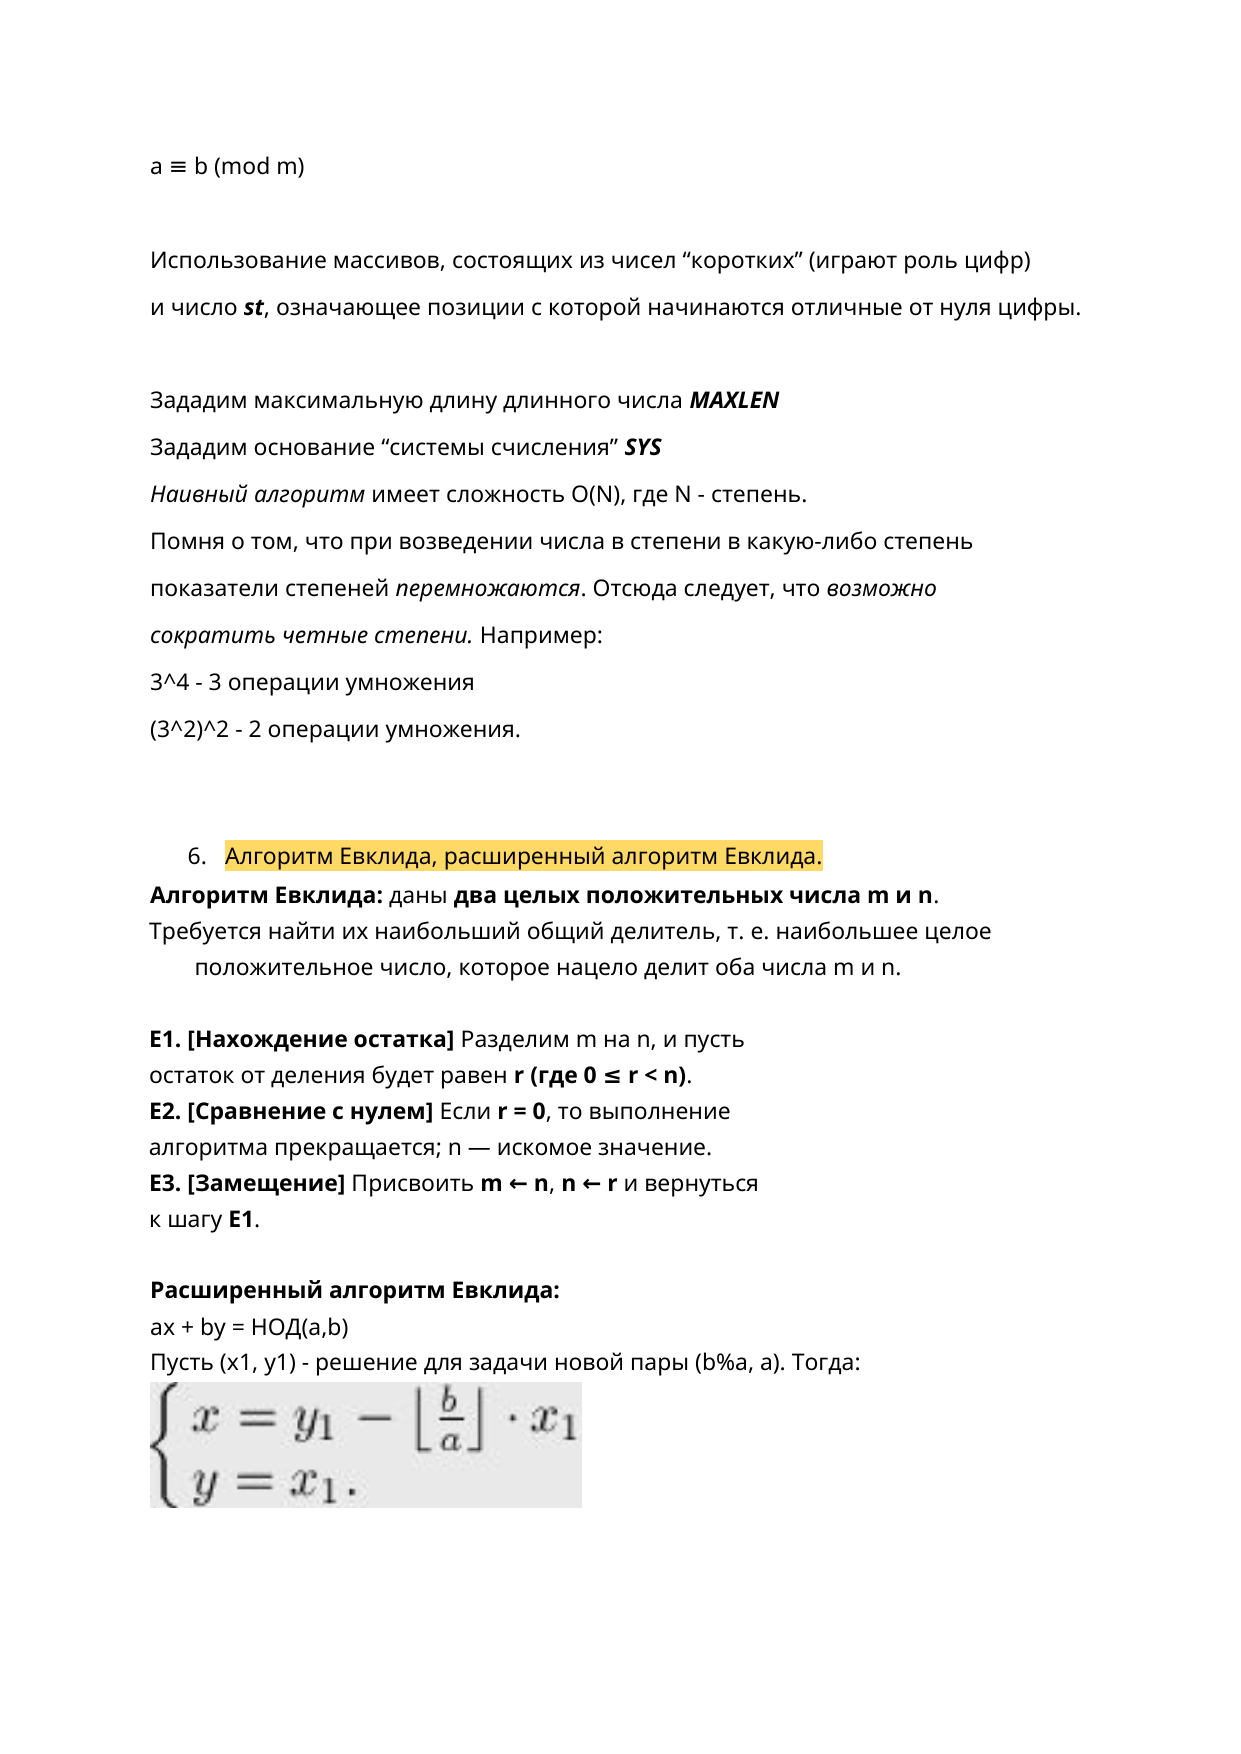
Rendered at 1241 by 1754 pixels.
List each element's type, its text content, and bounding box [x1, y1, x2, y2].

text Зададим максимальную длину длинного числа MAXLEN [150, 384, 1090, 416]
text Использование массивов, состоящих из чисел “коротких” (играют роль цифр) [150, 244, 1090, 275]
text Алгоритм Евклида: даны два целых положительных числа m и n. [150, 879, 1090, 910]
text (3^2)^2 - 2 операции умножения. [150, 712, 1090, 744]
subtitle Алгоритм Евклида, расширенный алгоритм Евклида. [187, 839, 1090, 871]
text a ≡ b (mod m) [150, 150, 1090, 181]
picture [150, 1382, 583, 1508]
text показатели степеней перемножаются. Отсюда следует, что возможно [150, 572, 1090, 603]
text Требуется найти их наибольший общий делитель, т. е. наибольшее целое положительное число, которое нацело делит оба числа m и n. [149, 915, 1090, 982]
text E2. [Сравнение с нулем] Если r = 0, то выполнение [149, 1095, 1090, 1126]
text и число st, означающее позиции с которой начинаются отличные от нуля цифры. [150, 291, 1090, 322]
text Наивный алгоритм имеет сложность O(N), где N - степень. [150, 478, 1090, 509]
text 3^4 - 3 операции умножения [150, 666, 1090, 697]
text E3. [Замещение] Присвоить m ← n, n ← r и вернуться [149, 1167, 1090, 1198]
text Расширенный алгоритм Евклида: [150, 1274, 1090, 1306]
text алгоритма прекращается; n — искомое значение. [148, 1131, 1153, 1162]
text Пусть (x1, y1) - решение для задачи новой пары (b%a, a). Тогда: [150, 1346, 1090, 1378]
text к шагу E1. [149, 1203, 1090, 1234]
text E1. [Нахождение остатка] Разделим m на n, и пусть [149, 1023, 1090, 1054]
text Помня о том, что при возведении числа в степени в какую-либо степень [150, 525, 1090, 556]
text ax + by = НОД(a,b) [150, 1310, 1090, 1342]
text сократить четные степени. Например: [150, 619, 1090, 650]
text Зададим основание “системы счисления” SYS [150, 431, 1090, 462]
text остаток от деления будет равен r (где 0 ≤ r < n). [149, 1059, 1090, 1090]
